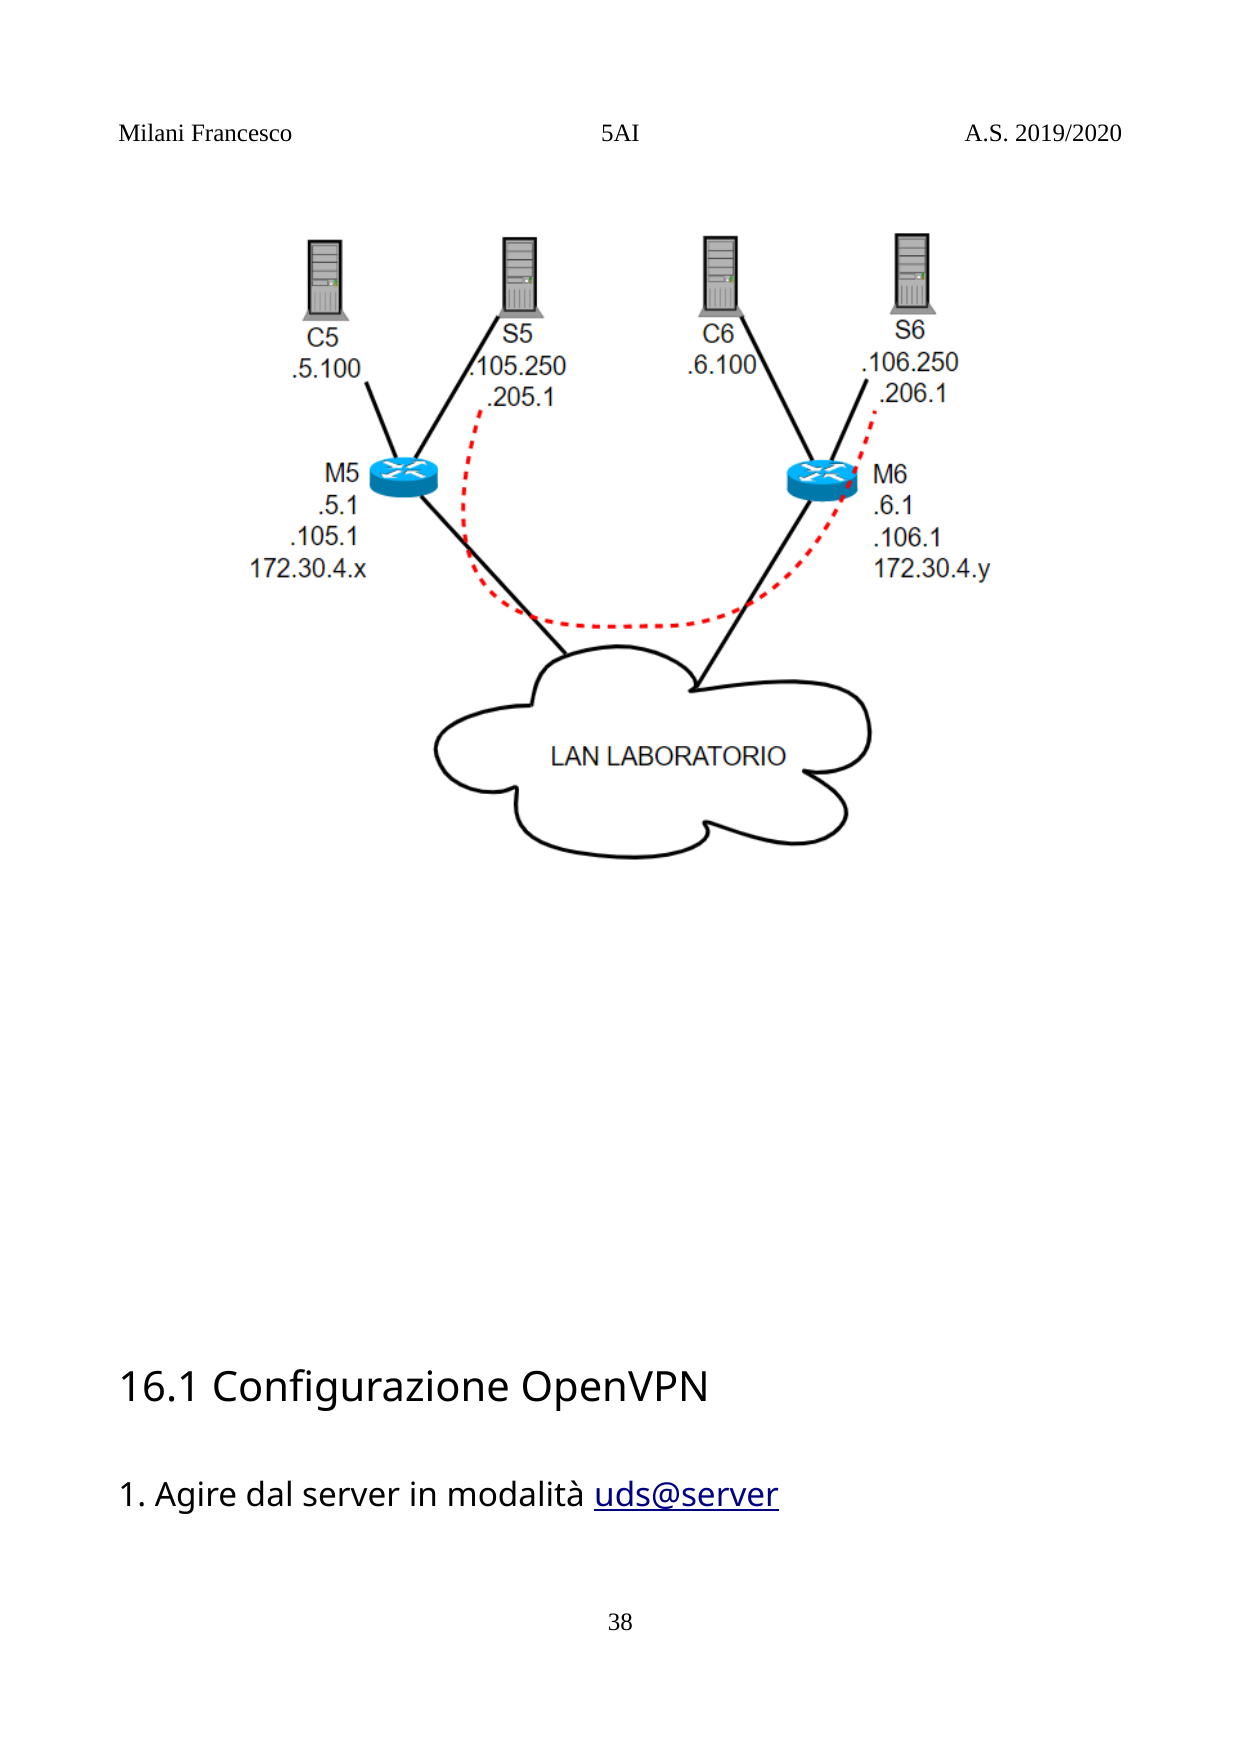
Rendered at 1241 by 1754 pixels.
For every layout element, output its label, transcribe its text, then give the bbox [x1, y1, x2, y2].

text 1. Agire dal server in modalità uds@server [118, 1471, 1122, 1516]
text 16.1 Configurazione OpenVPN [118, 1357, 1122, 1414]
picture [245, 228, 999, 879]
